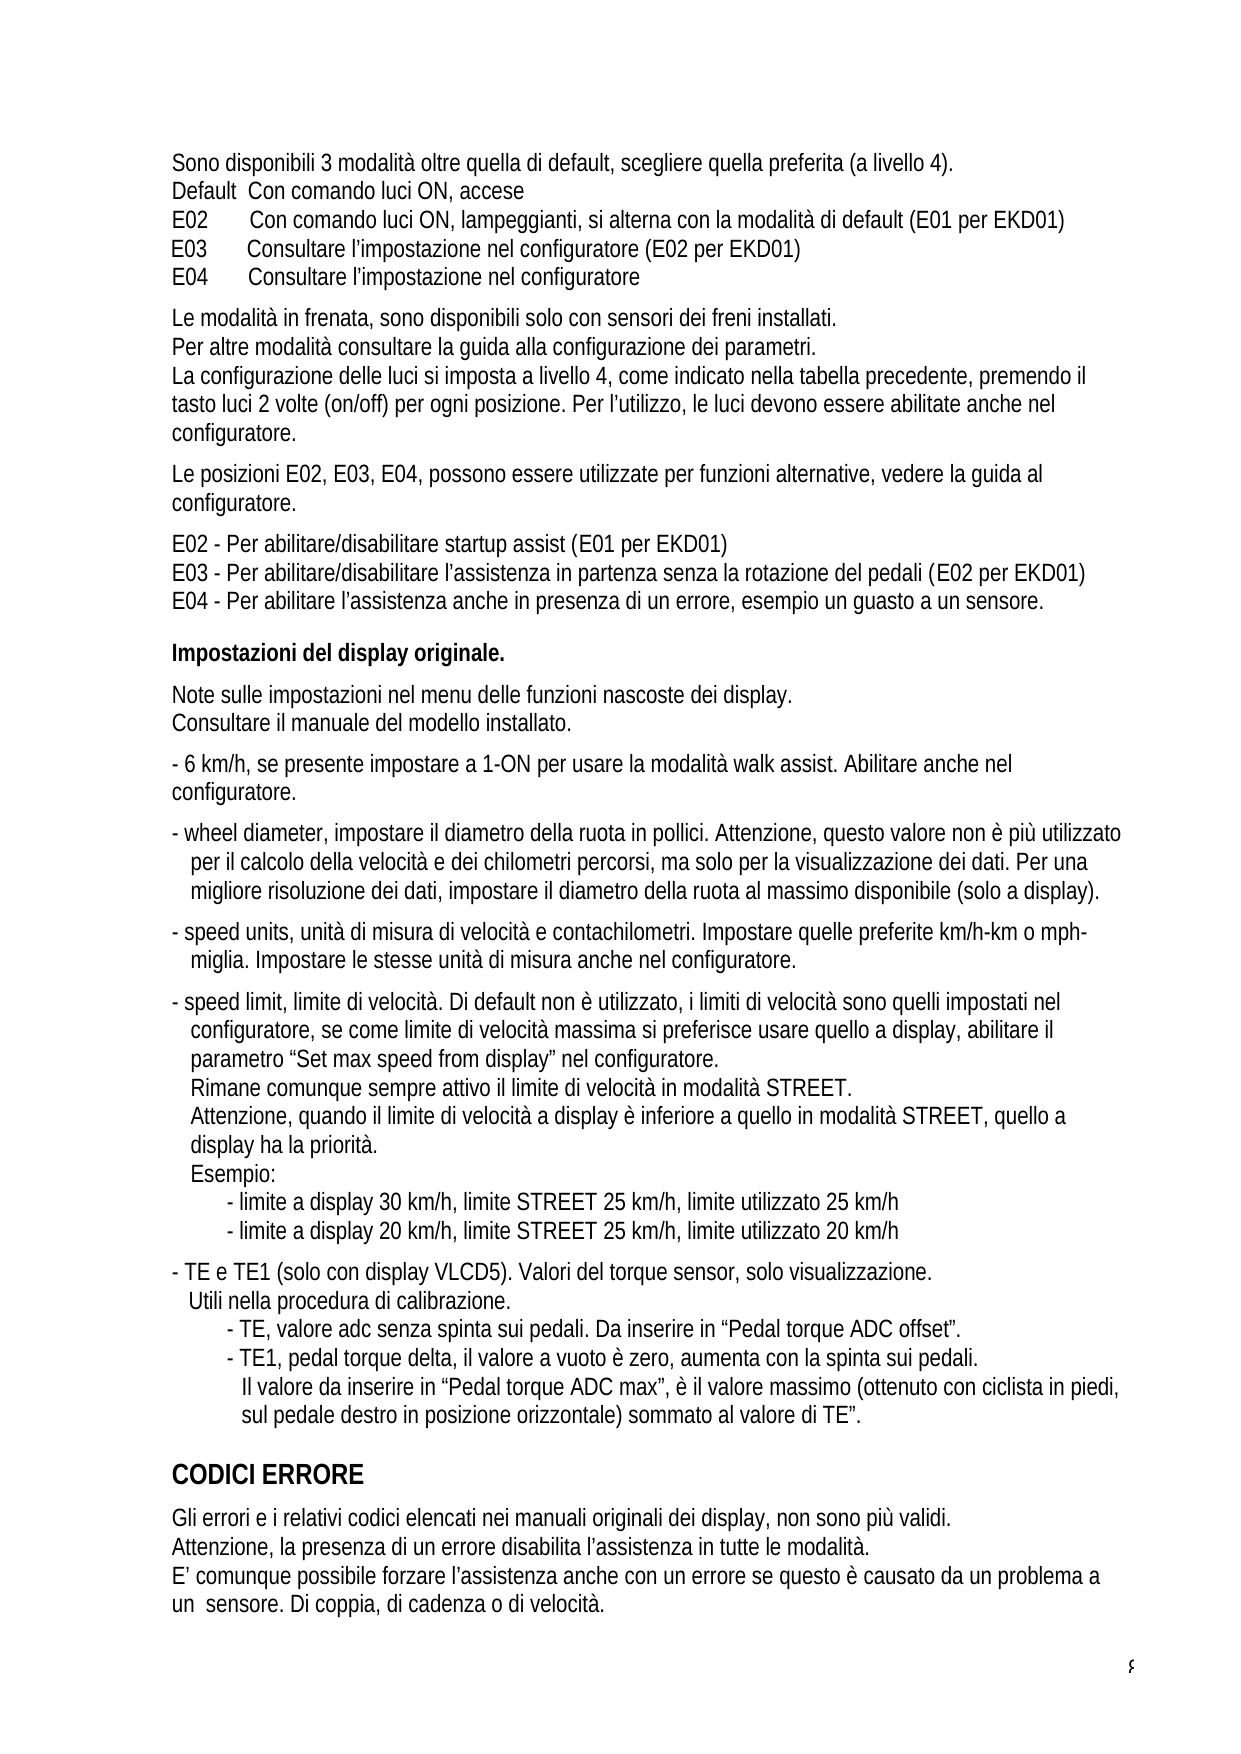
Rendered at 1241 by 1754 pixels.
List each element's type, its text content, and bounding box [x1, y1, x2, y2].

text E02 - Per abilitare/disabilitare startup assist (E01 per EKD01) [172, 529, 1125, 557]
text - 6 km/h, se presente impostare a 1-ON per usare la modalità walk assist. Abilitare anche nel configuratore. [172, 749, 1125, 806]
text E03 - Per abilitare/disabilitare l’assistenza in partenza senza la rotazione del pedali (E02 per EKD01) [172, 557, 1125, 586]
text Note sulle impostazioni nel menu delle funzioni nascoste dei display. [172, 679, 1125, 708]
text E02 Con comando luci ON, lampeggianti, si alterna con la modalità di default (E01 per EKD01) [172, 205, 1125, 233]
text E04 Consultare l’impostazione nel configuratore [172, 262, 1125, 291]
text La configurazione delle luci si imposta a livello 4, come indicato nella tabella precedente, premendo il tasto luci 2 volte (on/off) per ogni posizione. Per l’utilizzo, le luci devono essere abilitate anche nel configuratore. [172, 361, 1125, 447]
text Attenzione, la presenza di un errore disabilita l’assistenza in tutte le modalità. [172, 1532, 1125, 1561]
text Rimane comunque sempre attivo il limite di velocità in modalità STREET. [172, 1073, 1125, 1101]
text - TE, valore adc senza spinta sui pedali. Da inserire in “Pedal torque ADC offset”. [172, 1314, 1125, 1343]
text Sono disponibili 3 modalità oltre quella di default, scegliere quella preferita (a livello 4). [172, 148, 1125, 176]
text Esempio: [190, 1158, 1125, 1187]
text Impostazioni del display originale. [172, 638, 1125, 667]
text E04 - Per abilitare l’assistenza anche in presenza di un errore, esempio un guasto a un sensore. [172, 586, 1125, 615]
text - speed units, unità di misura di velocità e contachilometri. Impostare quelle preferite km/h-km o mph-miglia. Impostare le stesse unità di misura anche nel configuratore. [172, 917, 1125, 974]
text Per altre modalità consultare la guida alla configurazione dei parametri. [172, 332, 1125, 361]
text - limite a display 20 km/h, limite STREET 25 km/h, limite utilizzato 20 km/h [190, 1216, 1125, 1244]
text E’ comunque possibile forzare l’assistenza anche con un errore se questo è causato da un problema a un sensore. Di coppia, di cadenza o di velocità. [172, 1561, 1125, 1618]
text Gli errori e i relativi codici elencati nei manuali originali dei display, non sono più validi. [172, 1503, 1125, 1532]
text Le posizioni E02, E03, E04, possono essere utilizzate per funzioni alternative, vedere la guida al configuratore. [172, 459, 1125, 516]
text Default Con comando luci ON, accese [172, 176, 1125, 205]
text Utili nella procedura di calibrazione. [188, 1286, 1125, 1314]
text - speed limit, limite di velocità. Di default non è utilizzato, i limiti di velocità sono quelli impostati nel configuratore, se come limite di velocità massima si preferisce usare quello a display, abilitare il parametro “Set max speed from display” nel configuratore. [172, 987, 1125, 1073]
text - TE1, pedal torque delta, il valore a vuoto è zero, aumenta con la spinta sui pedali. [172, 1343, 1125, 1372]
text - limite a display 30 km/h, limite STREET 25 km/h, limite utilizzato 25 km/h [190, 1187, 1125, 1216]
text - wheel diameter, impostare il diametro della ruota in pollici. Attenzione, questo valore non è più utilizzato per il calcolo della velocità e dei chilometri percorsi, ma solo per la visualizzazione dei dati. Per una migliore risoluzione dei dati, impostare il diametro della ruota al massimo disponibile (solo a display). [172, 818, 1125, 904]
text Attenzione, quando il limite di velocità a display è inferiore a quello in modalità STREET, quello a display ha la priorità. [190, 1101, 1125, 1158]
text - TE e TE1 (solo con display VLCD5). Valori del torque sensor, solo visualizzazione. [172, 1257, 1125, 1286]
subtitle Il valore da inserire in “Pedal torque ADC max”, è il valore massimo (ottenuto con ciclista in piedi, sul pedale destro in posizione orizzontale) sommato al valore di TE”. [241, 1372, 1125, 1429]
text Le modalità in frenata, sono disponibili solo con sensori dei freni installati. [172, 303, 1125, 332]
text Consultare il manuale del modello installato. [172, 708, 1125, 737]
text E03 Consultare l’impostazione nel configuratore (E02 per EKD01) [171, 233, 1125, 262]
text CODICI ERRORE [172, 1457, 1125, 1491]
